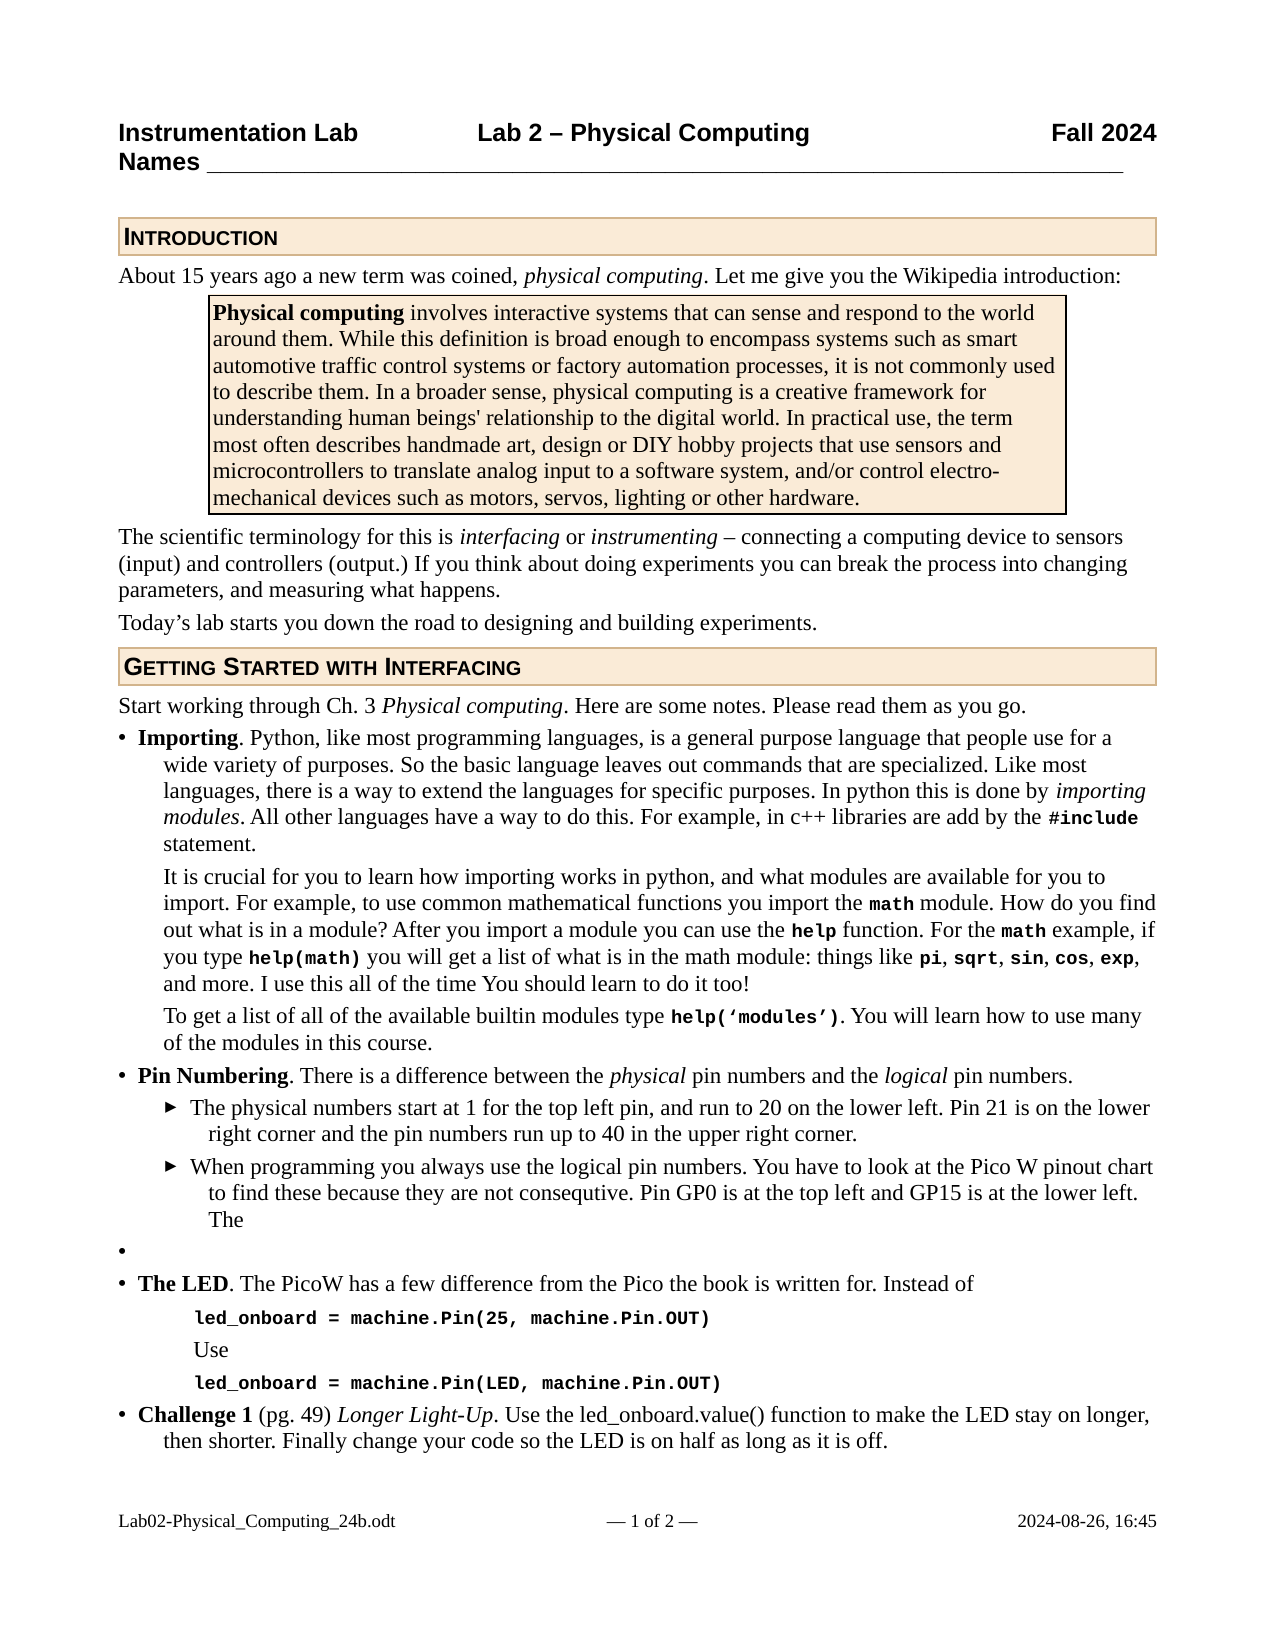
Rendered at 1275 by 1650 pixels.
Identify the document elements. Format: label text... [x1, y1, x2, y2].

text Today’s lab starts you down the road to designing and building experiments. [118, 608, 1157, 635]
list It is crucial for you to learn how importing works in python, and what modules are available for you to import. For example, to use common mathematical functions you import the math module. How do you find out what is in a module? After you import a module you can use the help function. For the math example, if you type help(math) you will get a list of what is in the math module: things like pi, sqrt, sin, cos, exp, and more. I use this all of the time You should learn to do it too! [118, 863, 1157, 996]
list To get a list of all of the available builtin modules type help(‘modules’). You will learn how to use many of the modules in this course. [118, 1002, 1157, 1056]
text Physical computing involves interactive systems that can sense and respond to the world around them. While this definition is broad enough to encompass systems such as smart automotive traffic control systems or factory automation processes, it is not commonly used to describe them. In a broader sense, physical computing is a creative framework for understanding human beings' relationship to the digital world. In practical use, the term most often describes handmade art, design or DIY hobby projects that use sensors and microcontrollers to translate analog input to a software system, and/or control electro-mechanical devices such as motors, servos, lighting or other hardware. [210, 296, 1065, 513]
text led_onboard = machine.Pin(25, machine.Pin.OUT) [118, 1303, 1157, 1330]
text Start working through Ch. 3 Physical computing. Here are some notes. Please read them as you go. [118, 692, 1157, 718]
text led_onboard = machine.Pin(LED, machine.Pin.OUT) [118, 1368, 1157, 1395]
text Use [118, 1336, 1157, 1362]
text The scientific terminology for this is interfacing or instrumenting – connecting a computing device to sensors (input) and controllers (output.) If you think about doing experiments you can break the process into changing parameters, and measuring what happens. [118, 523, 1157, 602]
text About 15 years ago a new term was coined, physical computing. Let me give you the Wikipedia introduction: [118, 262, 1157, 288]
subtitle Introduction [120, 219, 1155, 254]
subtitle Getting Started with Interfacing [120, 649, 1155, 684]
list Challenge 1 (pg. 49) Longer Light-Up. Use the led_onboard.value() function to make the LED stay on longer, then shorter. Finally change your code so the LED is on half as long as it is off. [118, 1401, 1157, 1454]
list The LED. The PicoW has a few difference from the Pico the book is written for. Instead of [118, 1270, 1157, 1297]
list When programming you always use the logical pin numbers. You have to look at the Pico W pinout chart to find these because they are not consequtive. Pin GP0 is at the top left and GP15 is at the lower left. The [163, 1153, 1157, 1232]
list The physical numbers start at 1 for the top left pin, and run to 20 on the lower left. Pin 21 is on the lower right corner and the pin numbers run up to 40 in the upper right corner. [163, 1094, 1157, 1147]
list Pin Numbering. There is a difference between the physical pin numbers and the logical pin numbers. [118, 1062, 1157, 1088]
list Importing. Python, like most programming languages, is a general purpose language that people use for a wide variety of purposes. So the basic language leaves out commands that are specialized. Like most languages, there is a way to extend the languages for specific purposes. In python this is done by importing modules. All other languages have a way to do this. For example, in c++ libraries are add by the #include statement. [118, 724, 1157, 857]
